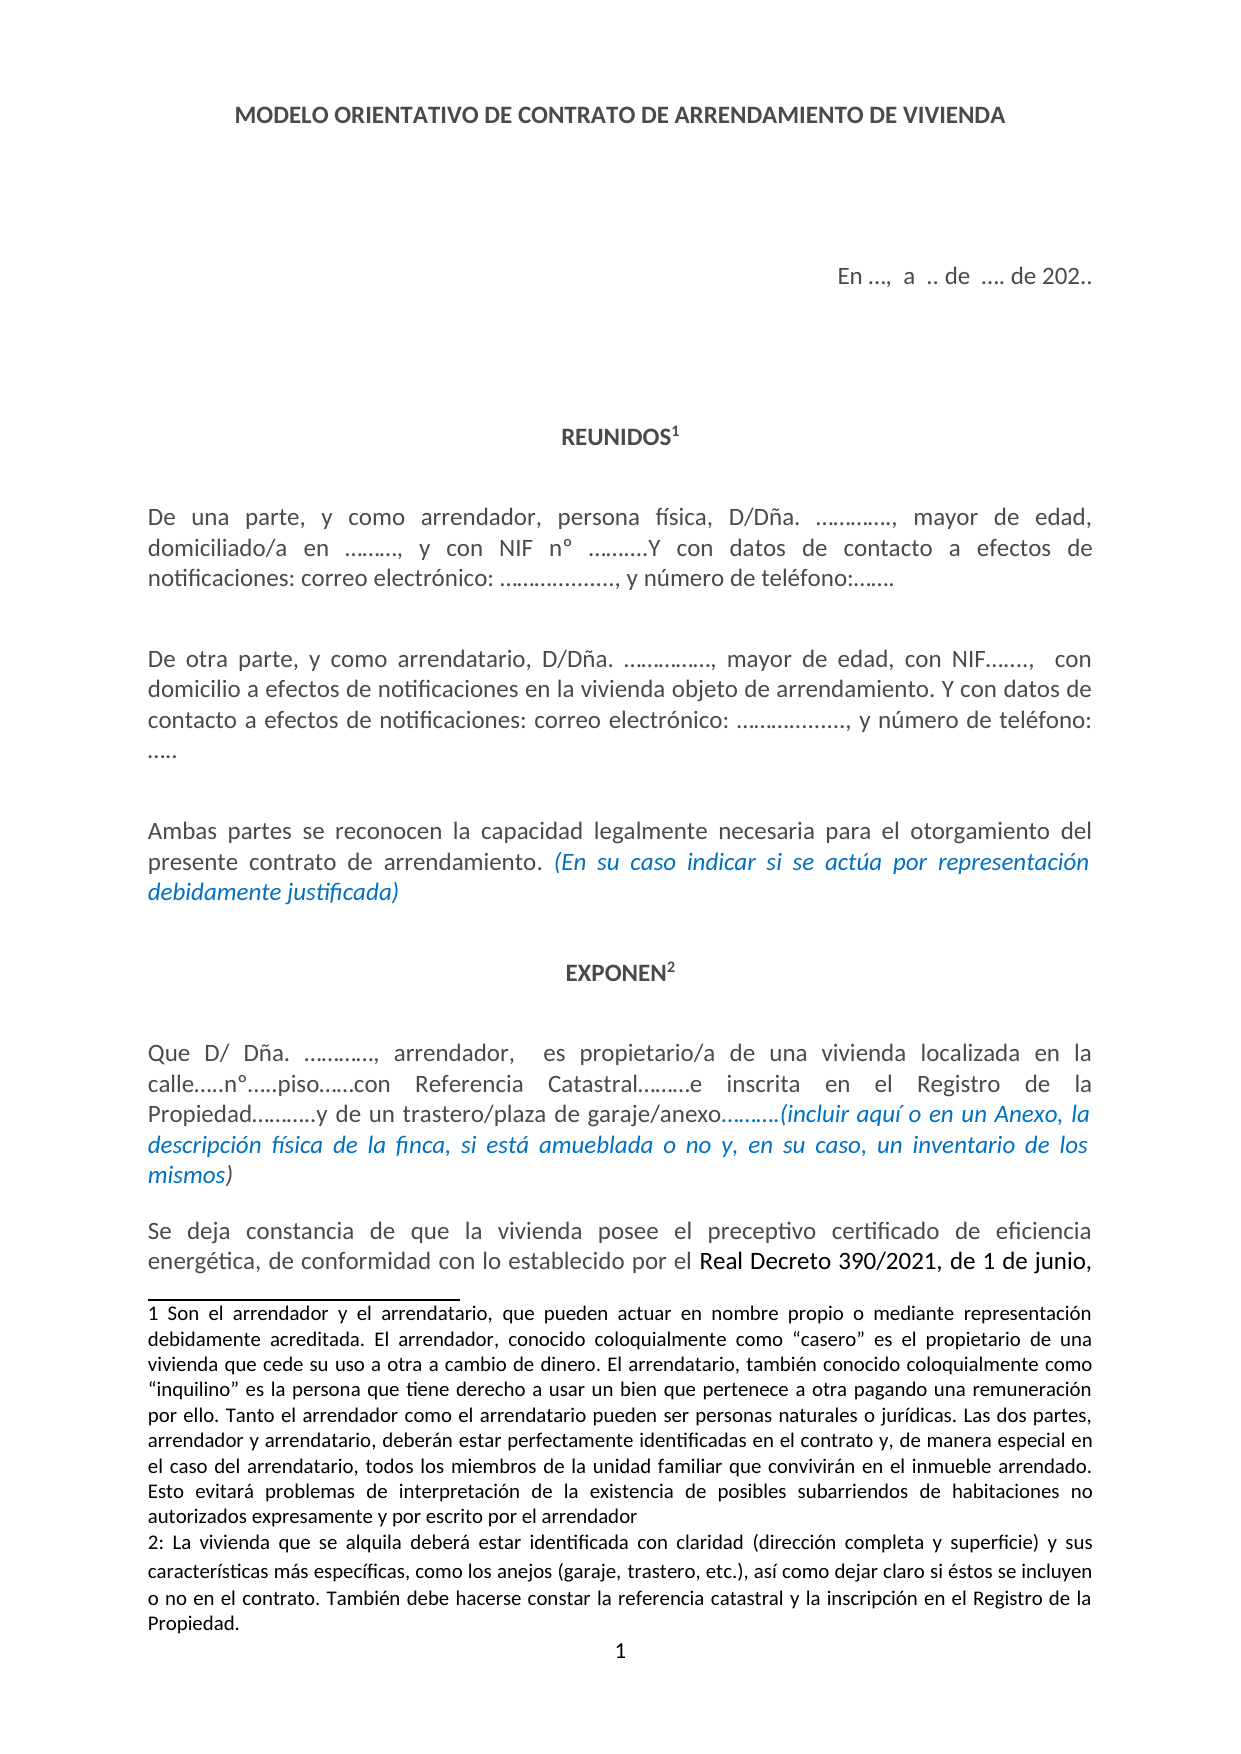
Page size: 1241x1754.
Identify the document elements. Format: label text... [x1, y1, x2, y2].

text : La vivienda que se alquila deberá estar identificada con claridad (dirección completa y superficie) y sus características más específicas, como los anejos (garaje, trastero, etc.), así como dejar claro si éstos se incluyen o no en el contrato. También debe hacerse constar la referencia catastral y la inscripción en el Registro de la Propiedad. [148, 1529, 1092, 1636]
text En …, a .. de …. de 202.. [148, 260, 1092, 290]
text Se deja constancia de que la vivienda posee el preceptivo certificado de eficiencia energética, de conformidad con lo establecido por el Real Decreto 390/2021, de 1 de junio, [148, 1215, 1092, 1276]
text Que D/ Dña. …………, arrendador, es propietario/a de una vivienda localizada en la calle…..nº…..piso……con Referencia Catastral………e inscrita en el Registro de la Propiedad………..y de un trastero/plaza de garaje/anexo……….(incluir aquí o en un Anexo, la descripción física de la finca, si está amueblada o no y, en su caso, un inventario de los mismos) [148, 1037, 1092, 1190]
text De una parte, y como arrendador, persona física, D/Dña. …………., mayor de edad, domiciliado/a en ………, y con NIF nº ……....Y con datos de contacto a efectos de notificaciones: correo electrónico: ……….........., y número de teléfono:……. [148, 501, 1092, 593]
text Ambas partes se reconocen la capacidad legalmente necesaria para el otorgamiento del presente contrato de arrendamiento. (En su caso indicar si se actúa por representación debidamente justificada) [148, 815, 1092, 907]
text REUNIDOS [148, 421, 1092, 451]
text Son el arrendador y el arrendatario, que pueden actuar en nombre propio o mediante representación debidamente acreditada. El arrendador, conocido coloquialmente como “casero” es el propietario de una vivienda que cede su uso a otra a cambio de dinero. El arrendatario, también conocido coloquialmente como “inquilino” es la persona que tiene derecho a usar un bien que pertenece a otra pagando una remuneración por ello. Tanto el arrendador como el arrendatario pueden ser personas naturales o jurídicas. Las dos partes, arrendador y arrendatario, deberán estar perfectamente identificadas en el contrato y, de manera especial en el caso del arrendatario, todos los miembros de la unidad familiar que convivirán en el inmueble arrendado. Esto evitará problemas de interpretación de la existencia de posibles subarriendos de habitaciones no autorizados expresamente y por escrito por el arrendador [148, 1300, 1092, 1529]
text MODELO ORIENTATIVO DE CONTRATO DE ARRENDAMIENTO DE VIVIENDA [148, 99, 1092, 129]
text De otra parte, y como arrendatario, D/Dña. ……………, mayor de edad, con NIF…...., con domicilio a efectos de notificaciones en la vivienda objeto de arrendamiento. Y con datos de contacto a efectos de notificaciones: correo electrónico: ………........., y número de teléfono:….. [148, 643, 1092, 765]
text EXPONEN [148, 957, 1092, 987]
